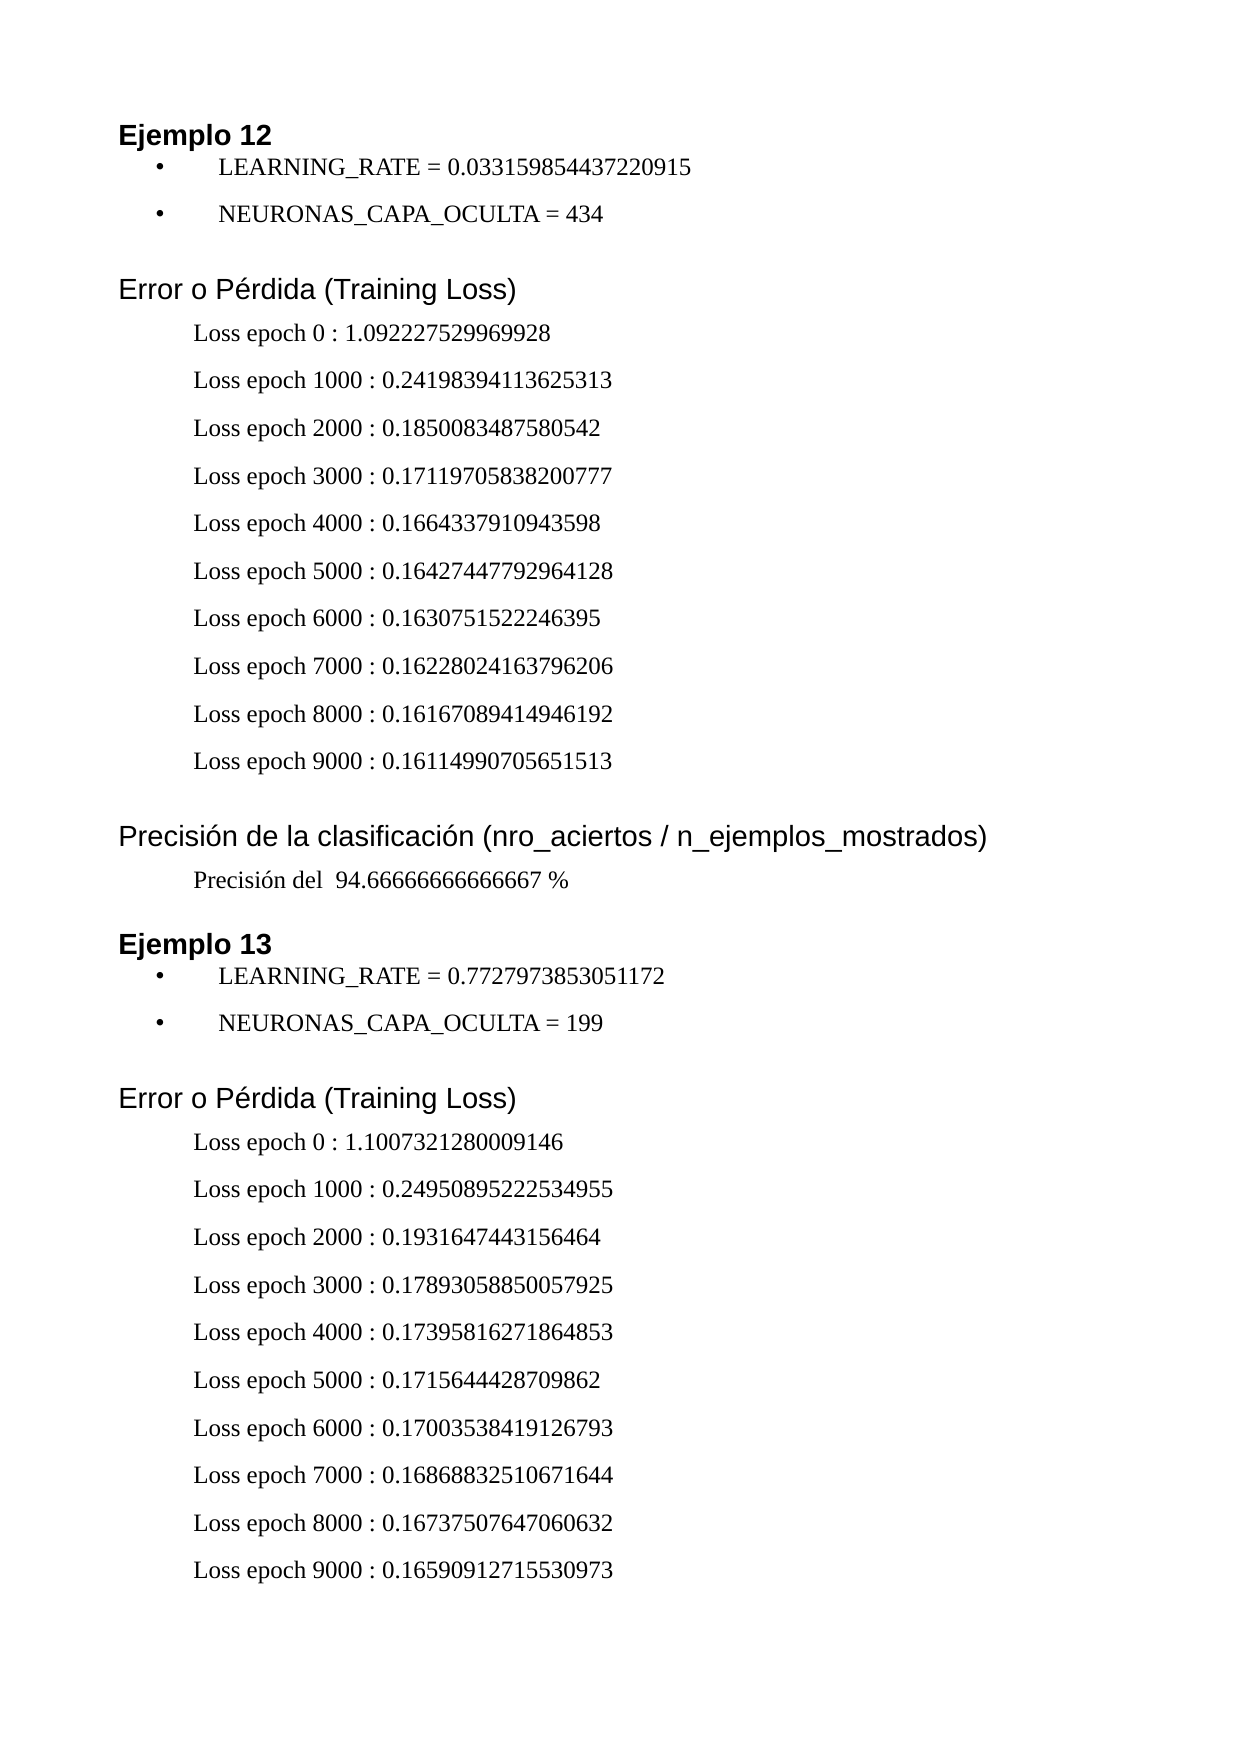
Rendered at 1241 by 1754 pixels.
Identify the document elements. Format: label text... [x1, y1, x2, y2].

subtitle Ejemplo 12 [118, 118, 1122, 152]
text Loss epoch 3000 : 0.17119705838200777 [193, 461, 1122, 489]
text Loss epoch 8000 : 0.16737507647060632 [193, 1508, 1122, 1537]
list NEURONAS_CAPA_OCULTA = 434 [156, 199, 1122, 228]
text Loss epoch 2000 : 0.1931647443156464 [193, 1222, 1122, 1251]
text Loss epoch 1000 : 0.24950895222534955 [193, 1174, 1122, 1203]
text Precisión del 94.66666666666667 % [193, 865, 1122, 894]
subtitle Error o Pérdida (Training Loss) [118, 272, 1122, 305]
text Loss epoch 7000 : 0.16228024163796206 [193, 651, 1122, 680]
text Loss epoch 0 : 1.1007321280009146 [193, 1127, 1122, 1156]
list LEARNING_RATE = 0.7727973853051172 [156, 961, 1122, 989]
list NEURONAS_CAPA_OCULTA = 199 [156, 1008, 1122, 1037]
text Loss epoch 9000 : 0.16114990705651513 [193, 746, 1122, 775]
subtitle Ejemplo 13 [118, 927, 1122, 961]
subtitle Error o Pérdida (Training Loss) [118, 1081, 1122, 1114]
list LEARNING_RATE = 0.033159854437220915 [156, 152, 1122, 180]
text Loss epoch 5000 : 0.1715644428709862 [193, 1365, 1122, 1394]
subtitle Precisión de la clasificación (nro_aciertos / n_ejemplos_mostrados) [118, 819, 1122, 852]
text Loss epoch 0 : 1.092227529969928 [193, 318, 1122, 347]
text Loss epoch 9000 : 0.16590912715530973 [193, 1555, 1122, 1584]
text Loss epoch 7000 : 0.16868832510671644 [193, 1460, 1122, 1489]
text Loss epoch 8000 : 0.16167089414946192 [193, 699, 1122, 727]
text Loss epoch 6000 : 0.17003538419126793 [193, 1413, 1122, 1441]
text Loss epoch 5000 : 0.16427447792964128 [193, 556, 1122, 585]
text Loss epoch 6000 : 0.1630751522246395 [193, 603, 1122, 632]
text Loss epoch 1000 : 0.24198394113625313 [193, 366, 1122, 394]
text Loss epoch 3000 : 0.17893058850057925 [193, 1270, 1122, 1298]
text Loss epoch 2000 : 0.1850083487580542 [193, 413, 1122, 442]
text Loss epoch 4000 : 0.17395816271864853 [193, 1317, 1122, 1346]
text Loss epoch 4000 : 0.1664337910943598 [193, 508, 1122, 537]
